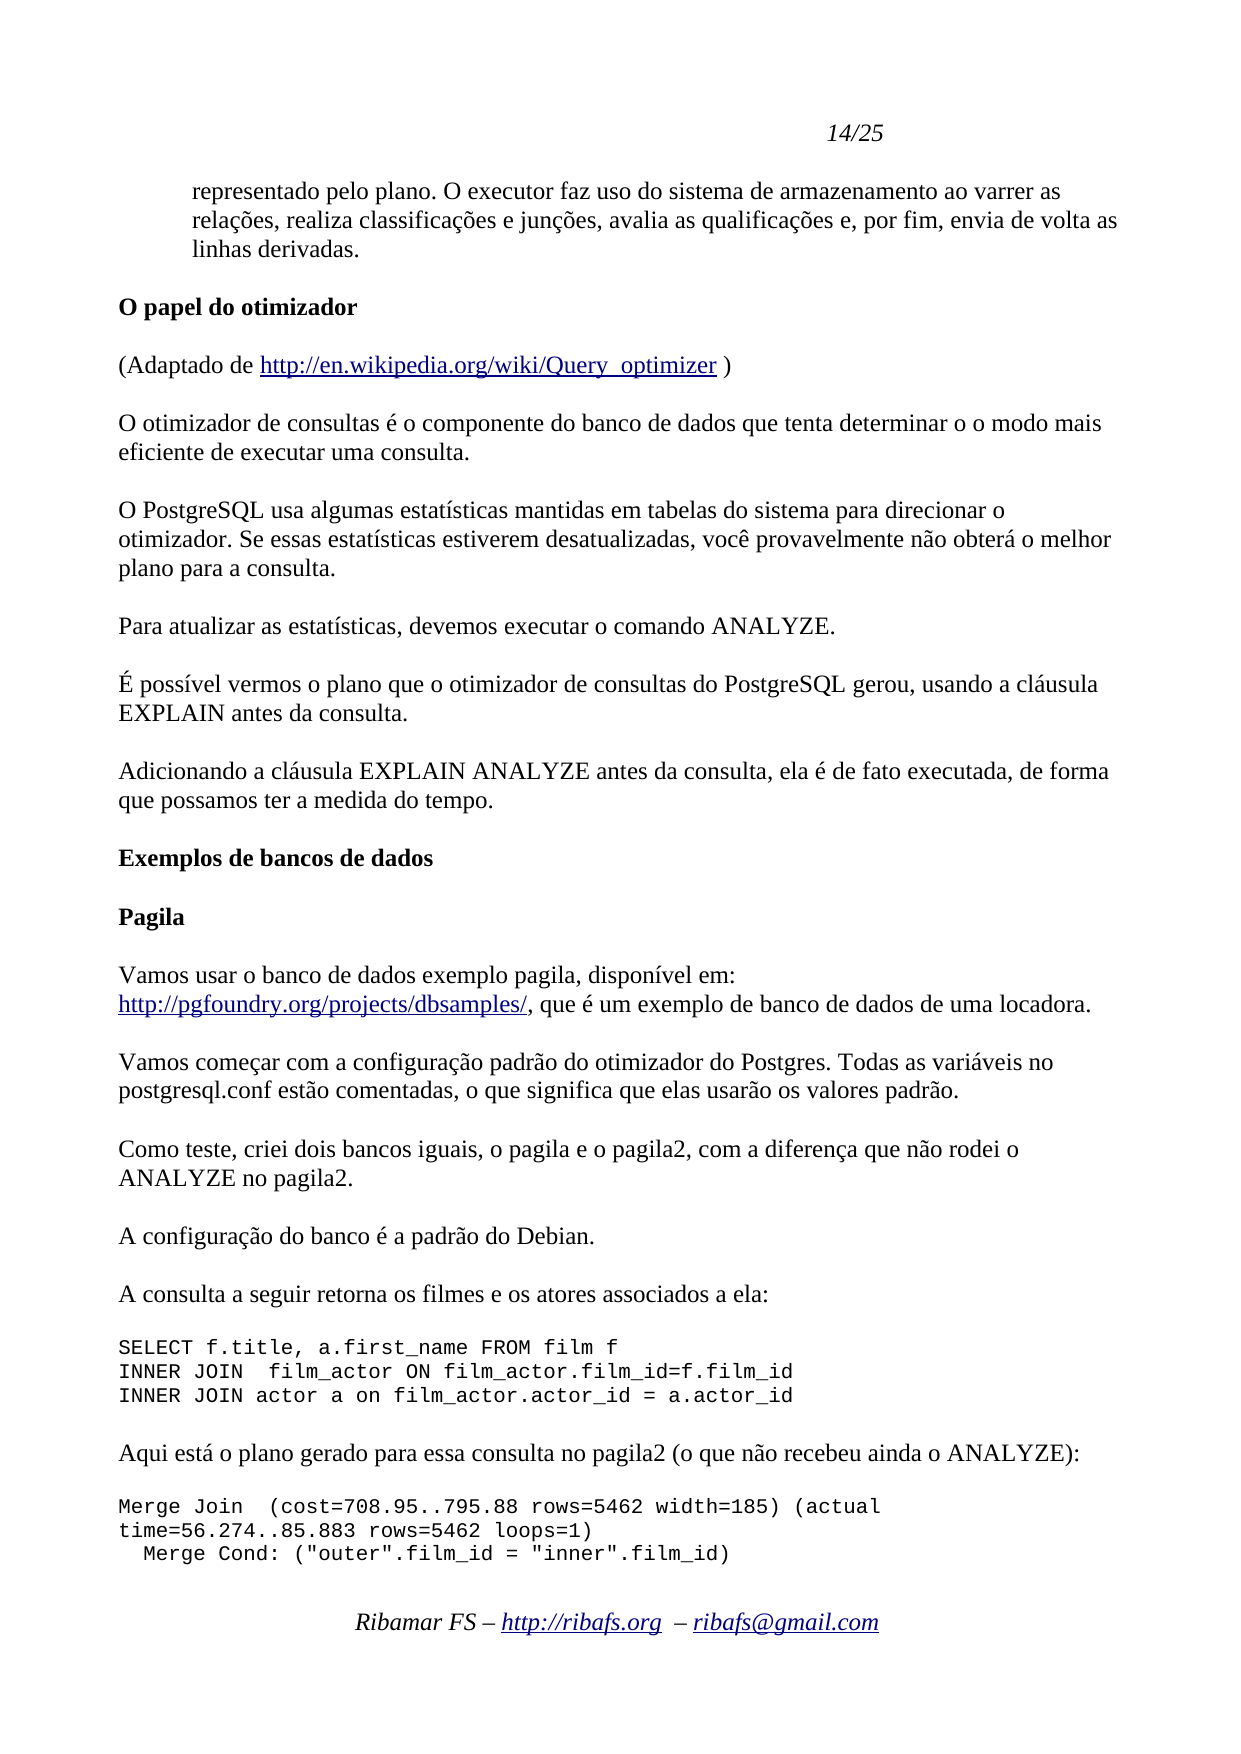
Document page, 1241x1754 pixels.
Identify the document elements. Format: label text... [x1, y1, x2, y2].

text Adicionando a cláusula EXPLAIN ANALYZE antes da consulta, ela é de fato executada, de forma que possamos ter a medida do tempo. [118, 756, 1122, 814]
text INNER JOIN film_actor ON film_actor.film_id=f.film_id [118, 1361, 1122, 1384]
text Merge Join (cost=708.95..795.88 rows=5462 width=185) (actual time=56.274..85.883 rows=5462 loops=1) [118, 1496, 1122, 1543]
text Exemplos de bancos de dados [118, 843, 1122, 872]
text Pagila [118, 902, 1122, 930]
text Vamos usar o banco de dados exemplo pagila, disponível em: http://pgfoundry.org/projects/dbsamples/, que é um exemplo de banco de dados de uma locadora. [118, 960, 1122, 1017]
text Merge Cond: ("outer".film_id = "inner".film_id) [118, 1543, 1122, 1567]
text Aqui está o plano gerado para essa consulta no pagila2 (o que não recebeu ainda o ANALYZE): [118, 1438, 1122, 1466]
text É possível vermos o plano que o otimizador de consultas do PostgreSQL gerou, usando a cláusula EXPLAIN antes da consulta. [118, 669, 1122, 727]
text O otimizador de consultas é o componente do banco de dados que tenta determinar o o modo mais eficiente de executar uma consulta. [118, 408, 1122, 466]
text (Adaptado de http://en.wikipedia.org/wiki/Query_optimizer ) [118, 350, 1122, 379]
text O papel do otimizador [118, 292, 1122, 321]
text SELECT f.title, a.first_name FROM film f [118, 1337, 1122, 1361]
text INNER JOIN actor a on film_actor.actor_id = a.actor_id [118, 1384, 1122, 1408]
text A consulta a seguir retorna os filmes e os atores associados a ela: [118, 1279, 1122, 1308]
text Como teste, criei dois bancos iguais, o pagila e o pagila2, com a diferença que não rodei o ANALYZE no pagila2. [118, 1134, 1122, 1191]
list representado pelo plano. O executor faz uso do sistema de armazenamento ao varrer as relações, realiza classificações e junções, avalia as qualificações e, por fim, envia de volta as linhas derivadas. [162, 176, 1122, 263]
text O PostgreSQL usa algumas estatísticas mantidas em tabelas do sistema para direcionar o otimizador. Se essas estatísticas estiverem desatualizadas, você provavelmente não obterá o melhor plano para a consulta. [118, 496, 1122, 582]
text A configuração do banco é a padrão do Debian. [118, 1221, 1122, 1249]
text Vamos começar com a configuração padrão do otimizador do Postgres. Todas as variáveis no postgresql.conf estão comentadas, o que significa que elas usarão os valores padrão. [118, 1047, 1122, 1104]
text Para atualizar as estatísticas, devemos executar o comando ANALYZE. [118, 611, 1122, 640]
